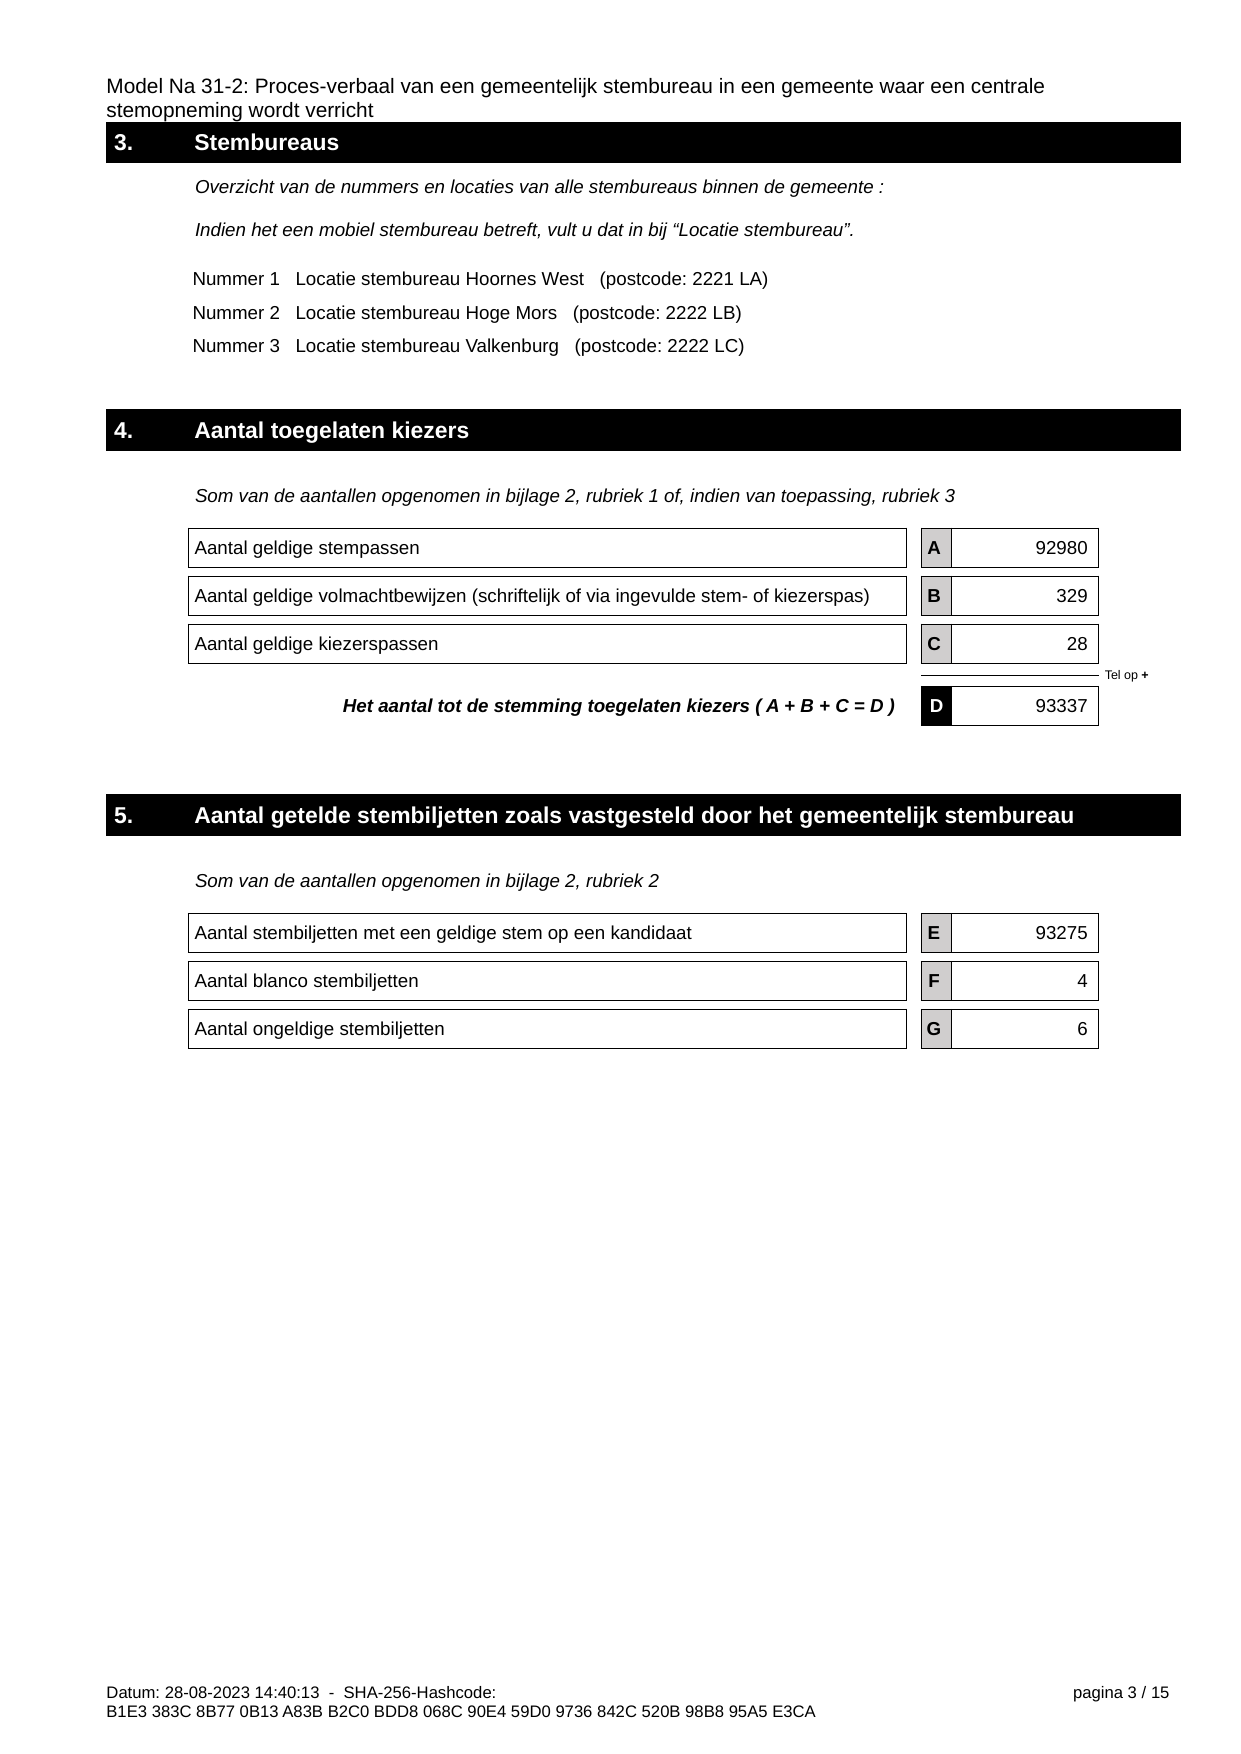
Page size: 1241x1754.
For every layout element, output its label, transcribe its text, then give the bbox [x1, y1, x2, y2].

table_cell D [922, 687, 951, 725]
table_cell [1099, 1009, 1181, 1048]
table_header [1099, 528, 1181, 567]
table_cell Tel op + [1099, 663, 1181, 686]
table_cell B [922, 577, 951, 615]
table_cell 93337 [952, 687, 1098, 725]
table_cell [921, 676, 1098, 686]
table_cell G [922, 1010, 951, 1048]
table_header 92980 [952, 529, 1098, 567]
table_header Aantal stembiljetten met een geldige stem op een kandidaat [189, 914, 906, 952]
table_cell 4 [952, 962, 1098, 1000]
table_cell Aantal ongeldige stembiljetten [189, 1010, 906, 1048]
table_header E [922, 914, 951, 952]
table_cell [906, 663, 921, 686]
table_cell [106, 624, 188, 663]
table_cell [907, 1009, 921, 1048]
table_header Nummer 1 Locatie stembureau Hoornes West (postcode: 2221 LA) [192, 262, 1181, 296]
table_cell F [922, 962, 951, 1000]
table_header [907, 528, 921, 567]
subtitle Aantal getelde stembiljetten zoals vastgesteld door het gemeentelijk stembureau [111, 799, 1177, 831]
table_cell Aantal geldige kiezerspassen [189, 625, 906, 663]
table_header Aantal geldige stempassen [189, 529, 906, 567]
table_cell Aantal blanco stembiljetten [189, 962, 906, 1000]
table_cell [1099, 576, 1181, 615]
table_header [907, 913, 921, 952]
table_cell [1099, 624, 1181, 663]
subtitle Stembureaus [111, 127, 1177, 159]
table_cell [921, 664, 1098, 675]
table_cell [907, 961, 921, 1000]
text Som van de aantallen opgenomen in bijlage 2, rubriek 1 of, indien van toepassing, rubriek 3 [195, 484, 1181, 506]
text Overzicht van de nummers en locaties van alle stembureaus binnen de gemeente : [195, 176, 1181, 197]
table_cell [906, 686, 921, 725]
table_header [1099, 913, 1181, 952]
table_cell [1099, 686, 1181, 725]
table_cell Het aantal tot de stemming toegelaten kiezers ( A + B + C = D ) [188, 686, 906, 725]
table_cell [106, 686, 188, 725]
table_header [106, 528, 188, 567]
table_cell [907, 576, 921, 615]
table_cell 329 [952, 577, 1098, 615]
text Som van de aantallen opgenomen in bijlage 2, rubriek 2 [195, 870, 1181, 891]
table_cell Aantal geldige volmachtbewijzen (schriftelijk of via ingevulde stem- of kiezerspas) [189, 577, 906, 615]
table_header [106, 913, 188, 952]
table_cell C [922, 625, 951, 663]
table_cell [106, 961, 188, 1000]
table_header A [922, 529, 951, 567]
subtitle Aantal toegelaten kiezers [111, 414, 1177, 446]
table_cell [106, 952, 1181, 961]
table_cell [106, 615, 1181, 623]
table_cell [106, 1000, 1181, 1009]
table_cell [907, 624, 921, 663]
table_cell [106, 1009, 188, 1048]
table_header 93275 [952, 914, 1098, 952]
table_cell [106, 663, 188, 686]
table_cell [1099, 961, 1181, 1000]
text Indien het een mobiel stembureau betreft, vult u dat in bij “Locatie stembureau”. [195, 219, 1181, 241]
table_cell Nummer 2 Locatie stembureau Hoge Mors (postcode: 2222 LB) [192, 296, 1181, 329]
table_cell [188, 664, 906, 686]
table_cell 28 [952, 625, 1098, 663]
table_cell Nummer 3 Locatie stembureau Valkenburg (postcode: 2222 LC) [192, 329, 1181, 362]
table_cell 6 [952, 1010, 1098, 1048]
table_cell [106, 576, 188, 615]
table_cell [106, 567, 1181, 576]
